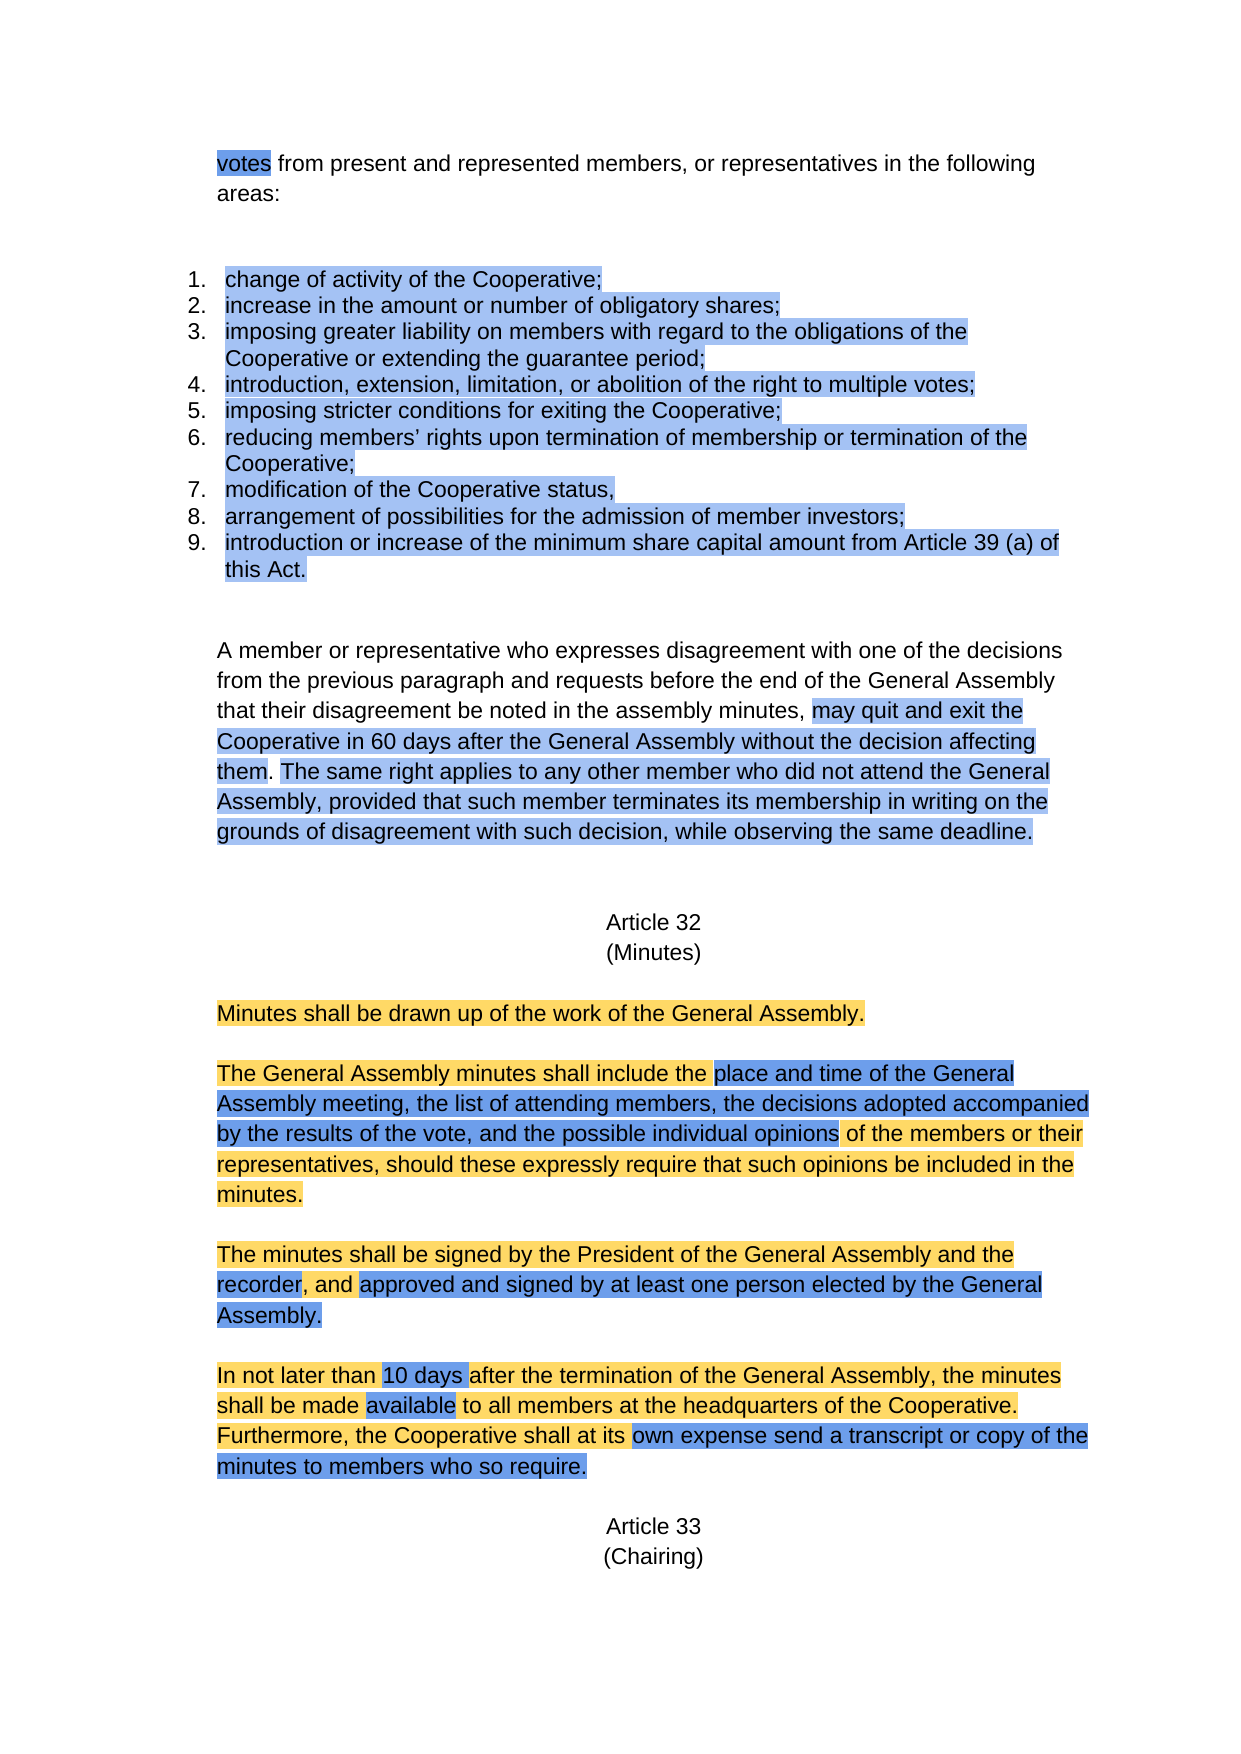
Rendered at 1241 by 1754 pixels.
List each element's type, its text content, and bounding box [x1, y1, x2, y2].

text votes from present and represented members, or representatives in the following areas: [217, 150, 1090, 207]
text Minutes shall be drawn up of the work of the General Assembly. [217, 999, 1090, 1026]
text A member or representative who expresses disagreement with one of the decisions from the previous paragraph and requests before the end of the General Assembly that their disagreement be noted in the assembly minutes, may quit and exit the Cooperative in 60 days after the General Assembly without the decision affecting them. The same right applies to any other member who did not attend the General Assembly, provided that such member terminates its membership in writing on the grounds of disagreement with such decision, while observing the same deadline. [217, 637, 1090, 845]
list introduction, extension, limitation, or abolition of the right to multiple votes; [187, 371, 1090, 397]
text (Chairing) [217, 1543, 1090, 1570]
list arrangement of possibilities for the admission of member investors; [187, 503, 1090, 529]
list increase in the amount or number of obligatory shares; [187, 292, 1090, 318]
text (Minutes) [217, 939, 1090, 966]
list imposing greater liability on members with regard to the obligations of the Cooperative or extending the guarantee period; [187, 318, 1090, 371]
text The General Assembly minutes shall include the place and time of the General Assembly meeting, the list of attending members, the decisions adopted accompanied by the results of the vote, and the possible individual opinions of the members or their representatives, should these expressly require that such opinions be included in the minutes. [217, 1060, 1090, 1207]
list modification of the Cooperative status, [187, 476, 1090, 503]
text Article 32 [217, 909, 1090, 935]
list reducing members’ rights upon termination of membership or termination of the Cooperative; [187, 424, 1090, 476]
text In not later than 10 days after the termination of the General Assembly, the minutes shall be made available to all members at the headquarters of the Cooperative. Furthermore, the Cooperative shall at its own expense send a transcript or copy of the minutes to members who so require. [217, 1362, 1090, 1479]
list imposing stricter conditions for exiting the Cooperative; [187, 397, 1090, 424]
list introduction or increase of the minimum share capital amount from Article 39 (a) of this Act. [187, 529, 1090, 582]
text The minutes shall be signed by the President of the General Assembly and the recorder, and approved and signed by at least one person elected by the General Assembly. [217, 1241, 1090, 1328]
text Article 33 [217, 1513, 1090, 1539]
list change of activity of the Cooperative; [187, 266, 1090, 292]
